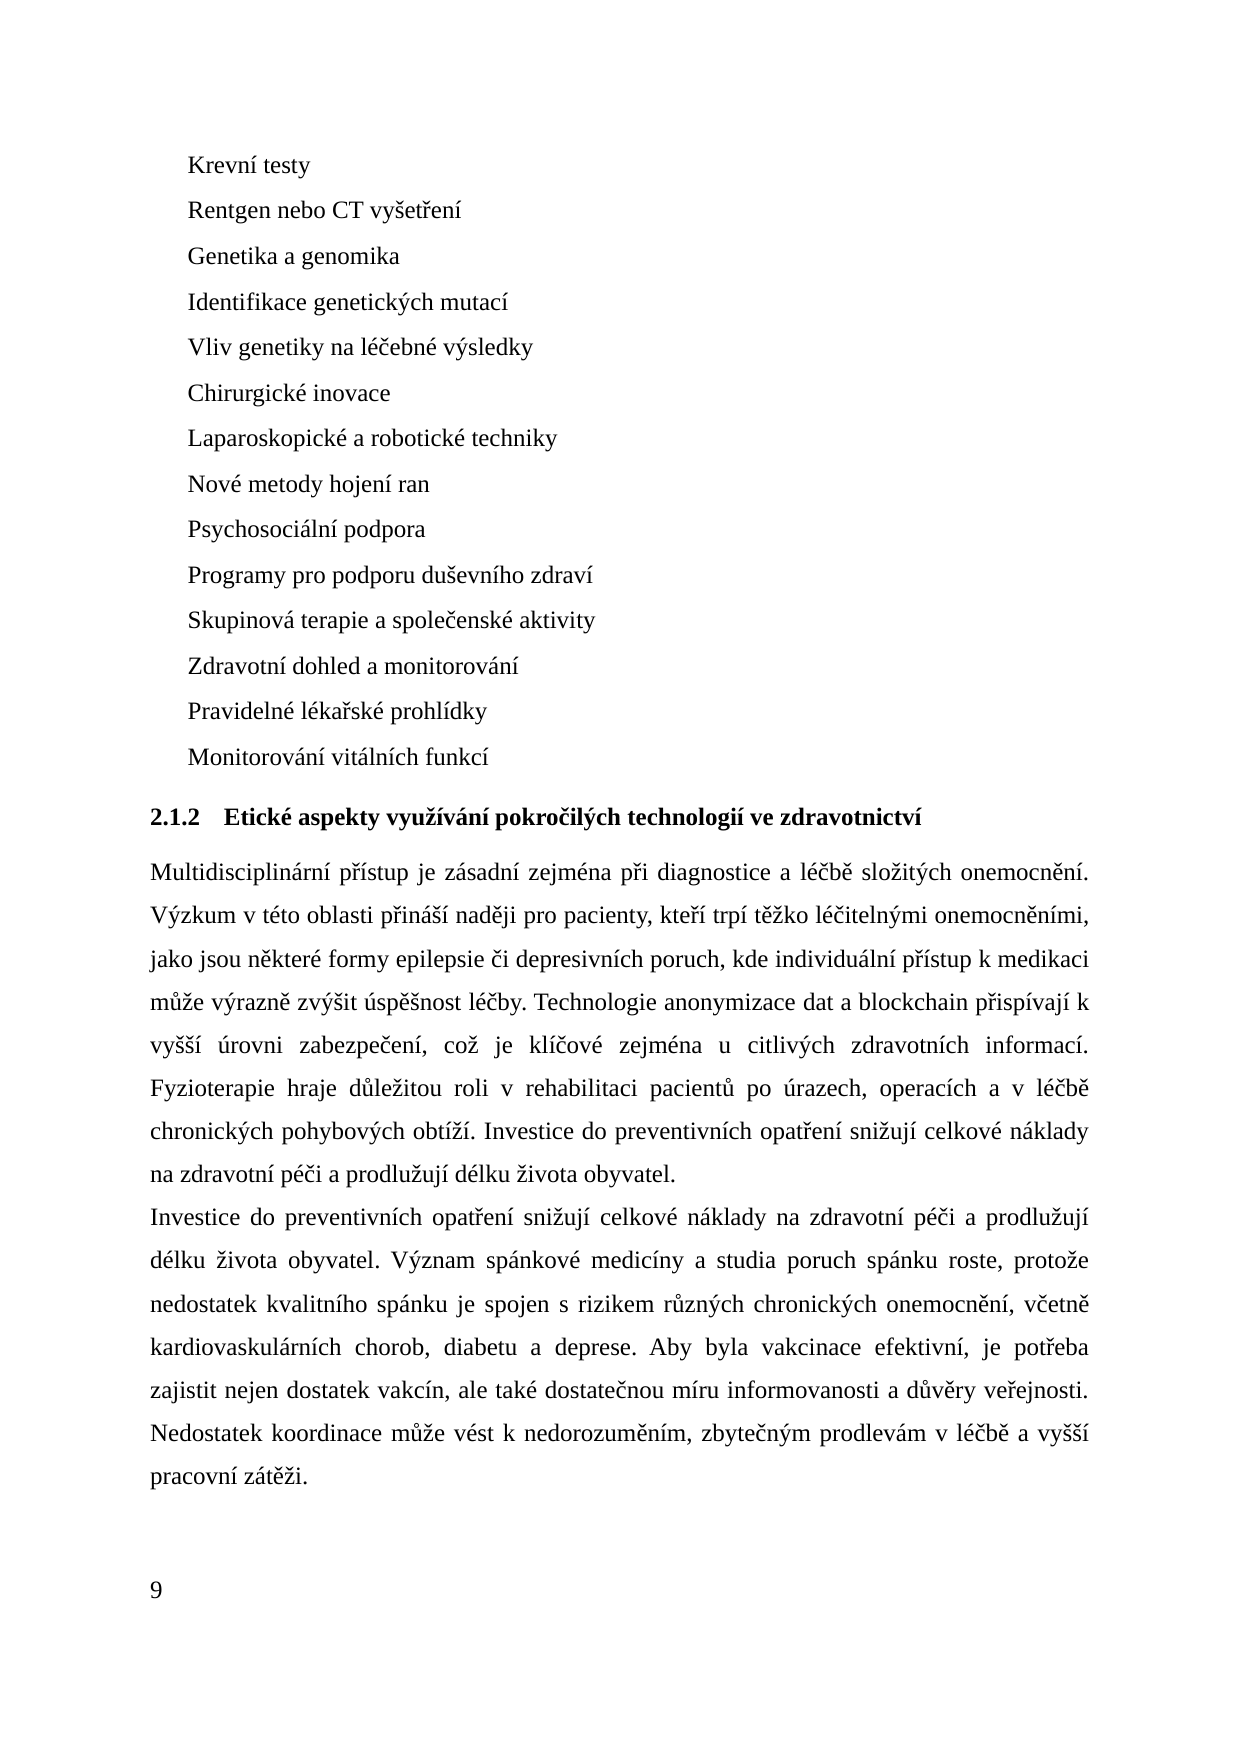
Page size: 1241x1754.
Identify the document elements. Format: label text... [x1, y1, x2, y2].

text Investice do preventivních opatření snižují celkové náklady na zdravotní péči a prodlužují délku života obyvatel. Význam spánkové medicíny a studia poruch spánku roste, protože nedostatek kvalitního spánku je spojen s rizikem různých chronických onemocnění, včetně kardiovaskulárních chorob, diabetu a deprese. Aby byla vakcinace efektivní, je potřeba zajistit nejen dostatek vakcín, ale také dostatečnou míru informovanosti a důvěry veřejnosti. Nedostatek koordinace může vést k nedorozuměním, zbytečným prodlevám v léčbě a vyšší pracovní zátěži. [150, 1202, 1090, 1490]
list Vliv genetiky na léčebné výsledky [187, 332, 1090, 361]
list Nové metody hojení ran [187, 469, 1090, 497]
list Monitorování vitálních funkcí [187, 742, 1090, 771]
list Genetika a genomika [187, 241, 1090, 270]
text Multidisciplinární přístup je zásadní zejména při diagnostice a léčbě složitých onemocnění. Výzkum v této oblasti přináší naději pro pacienty, kteří trpí těžko léčitelnými onemocněními, jako jsou některé formy epilepsie či depresivních poruch, kde individuální přístup k medikaci může výrazně zvýšit úspěšnost léčby. Technologie anonymizace dat a blockchain přispívají k vyšší úrovni zabezpečení, což je klíčové zejména u citlivých zdravotních informací. Fyzioterapie hraje důležitou roli v rehabilitaci pacientů po úrazech, operacích a v léčbě chronických pohybových obtíží. Investice do preventivních opatření snižují celkové náklady na zdravotní péči a prodlužují délku života obyvatel. [150, 857, 1090, 1188]
subtitle Etické aspekty využívání pokročilých technologií ve zdravotnictví [150, 802, 1090, 831]
list Chirurgické inovace [187, 378, 1090, 406]
list Krevní testy [187, 150, 1090, 179]
list Laparoskopické a robotické techniky [187, 423, 1090, 452]
list Programy pro podporu duševního zdraví [187, 560, 1090, 588]
list Pravidelné lékařské prohlídky [187, 696, 1090, 725]
list Identifikace genetických mutací [187, 287, 1090, 315]
list Rentgen nebo CT vyšetření [187, 196, 1090, 224]
list Skupinová terapie a společenské aktivity [187, 605, 1090, 634]
list Psychosociální podpora [187, 514, 1090, 543]
list Zdravotní dohled a monitorování [187, 651, 1090, 679]
